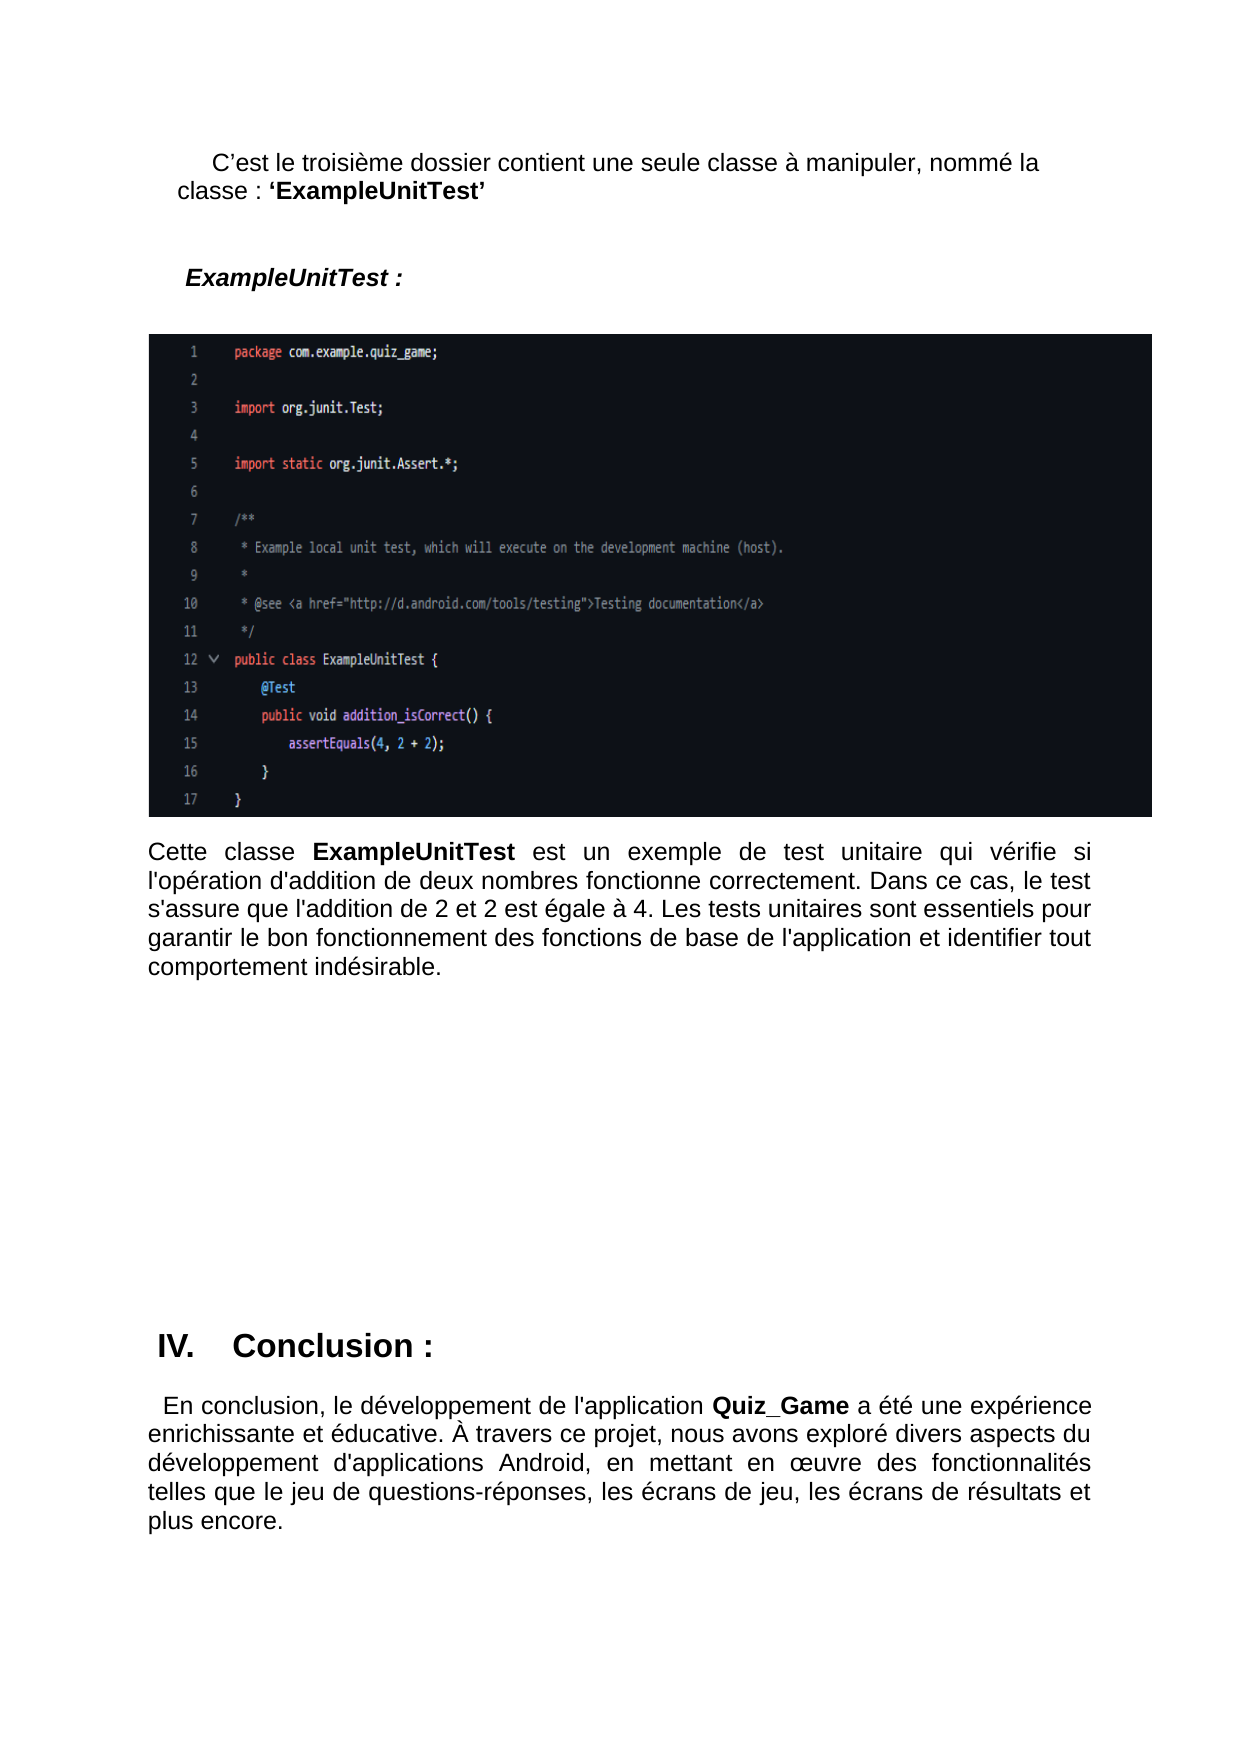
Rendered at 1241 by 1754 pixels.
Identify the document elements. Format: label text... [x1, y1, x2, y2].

text ExampleUnitTest : [185, 263, 1093, 291]
text En conclusion, le développement de l'application Quiz_Game a été une expérience enrichissante et éducative. À travers ce projet, nous avons exploré divers aspects du développement d'applications Android, en mettant en œuvre des fonctionnalités telles que le jeu de questions-réponses, les écrans de jeu, les écrans de résultats et plus encore. [148, 1391, 1093, 1534]
list Conclusion : [157, 1326, 1093, 1364]
text Cette classe ExampleUnitTest est un exemple de test unitaire qui vérifie si l'opération d'addition de deux nombres fonctionne correctement. Dans ce cas, le test s'assure que l'addition de 2 et 2 est égale à 4. Les tests unitaires sont essentiels pour garantir le bon fonctionnement des fonctions de base de l'application et identifier tout comportement indésirable. [148, 817, 1093, 981]
text C’est le troisième dossier contient une seule classe à manipuler, nommé la classe : ‘ExampleUnitTest’ [177, 148, 1093, 205]
